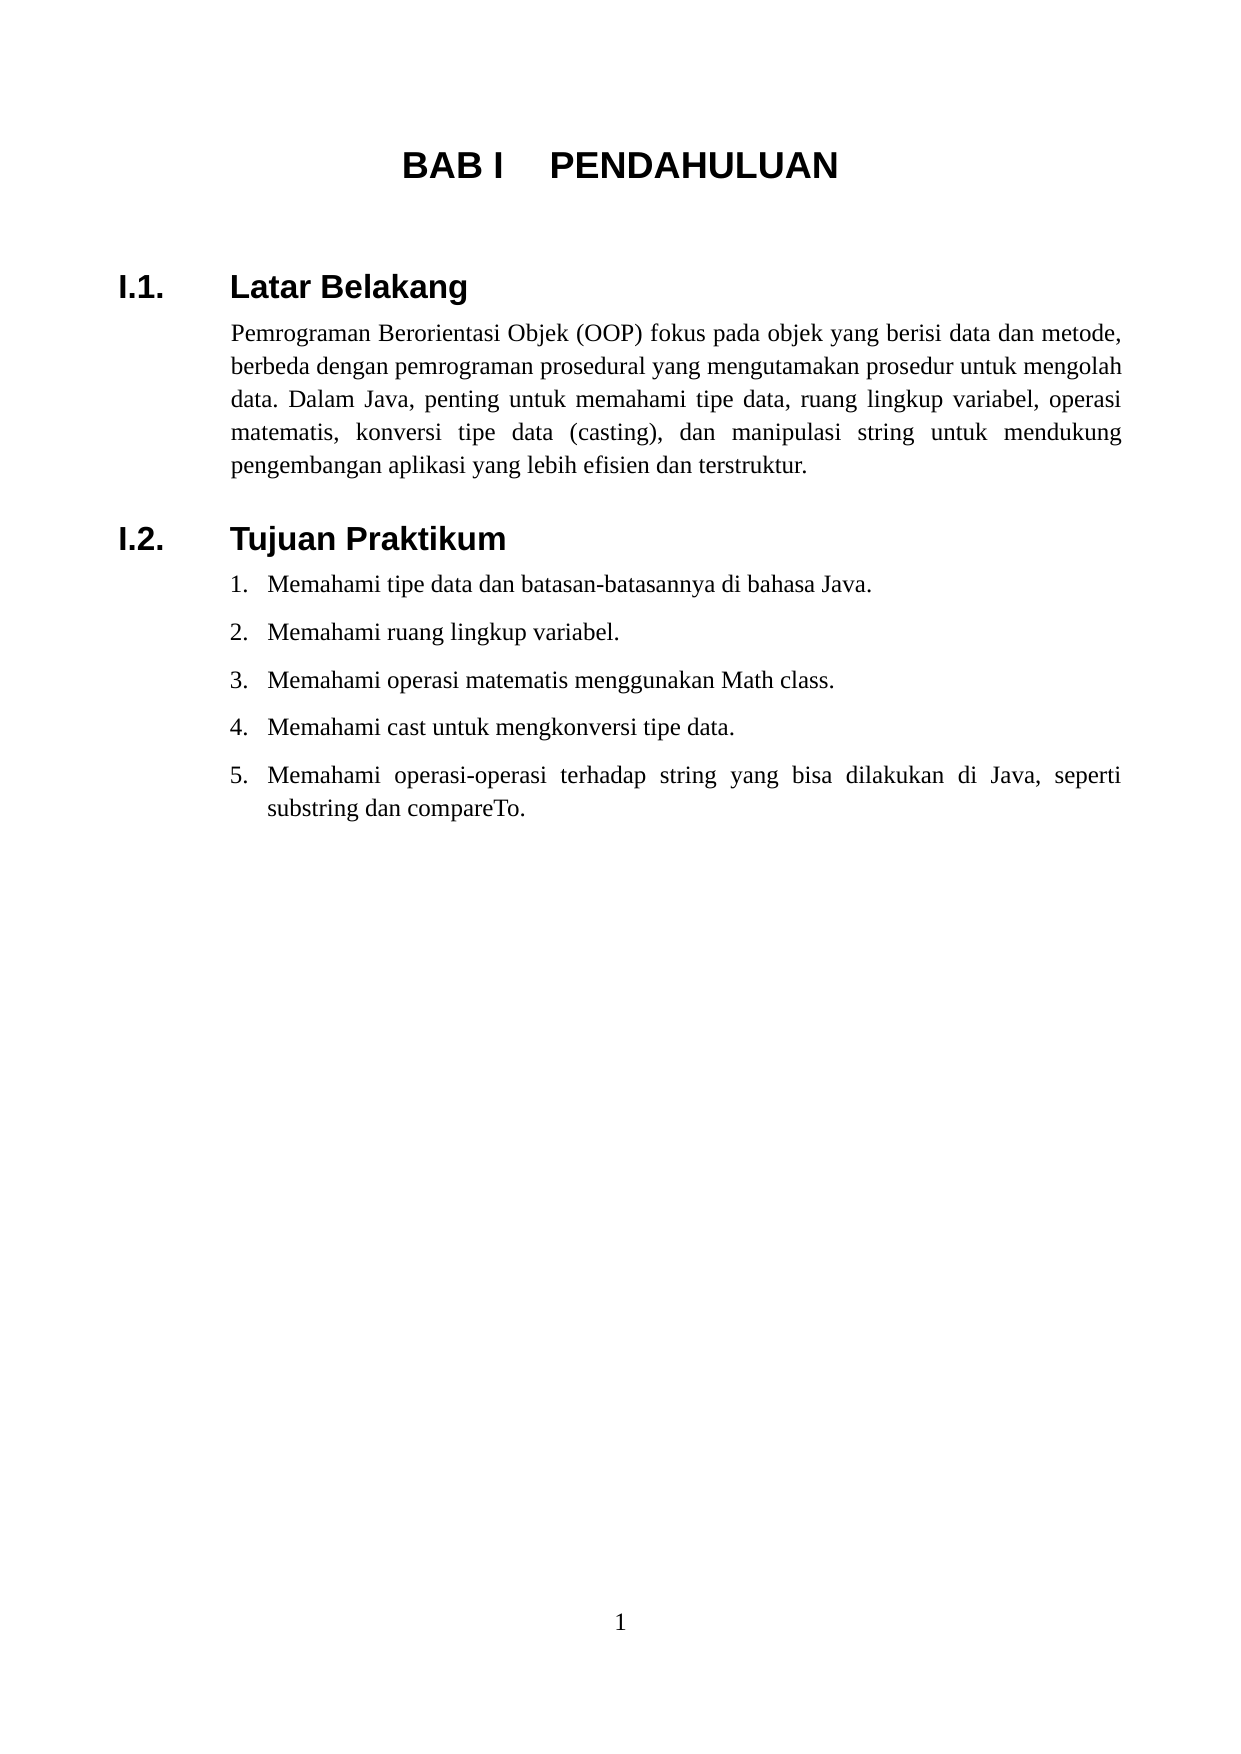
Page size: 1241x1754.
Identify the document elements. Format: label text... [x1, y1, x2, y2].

text Pemrograman Berorientasi Objek (OOP) fokus pada objek yang berisi data dan metode, berbeda dengan pemrograman prosedural yang mengutamakan prosedur untuk mengolah data. Dalam Java, penting untuk memahami tipe data, ruang lingkup variabel, operasi matematis, konversi tipe data (casting), dan manipulasi string untuk mendukung pengembangan aplikasi yang lebih efisien dan terstruktur. [231, 318, 1122, 479]
subtitle Latar Belakang [118, 267, 1122, 306]
list Memahami cast untuk mengkonversi tipe data. [229, 712, 1122, 741]
list Memahami ruang lingkup variabel. [229, 617, 1122, 646]
list Memahami operasi-operasi terhadap string yang bisa dilakukan di Java, seperti substring dan compareTo. [229, 760, 1122, 822]
list Memahami operasi matematis menggunakan Math class. [229, 665, 1122, 693]
subtitle PENDAHULUAN [118, 143, 1122, 186]
subtitle Tujuan Praktikum [118, 519, 1122, 557]
list Memahami tipe data dan batasan-batasannya di bahasa Java. [229, 569, 1122, 598]
